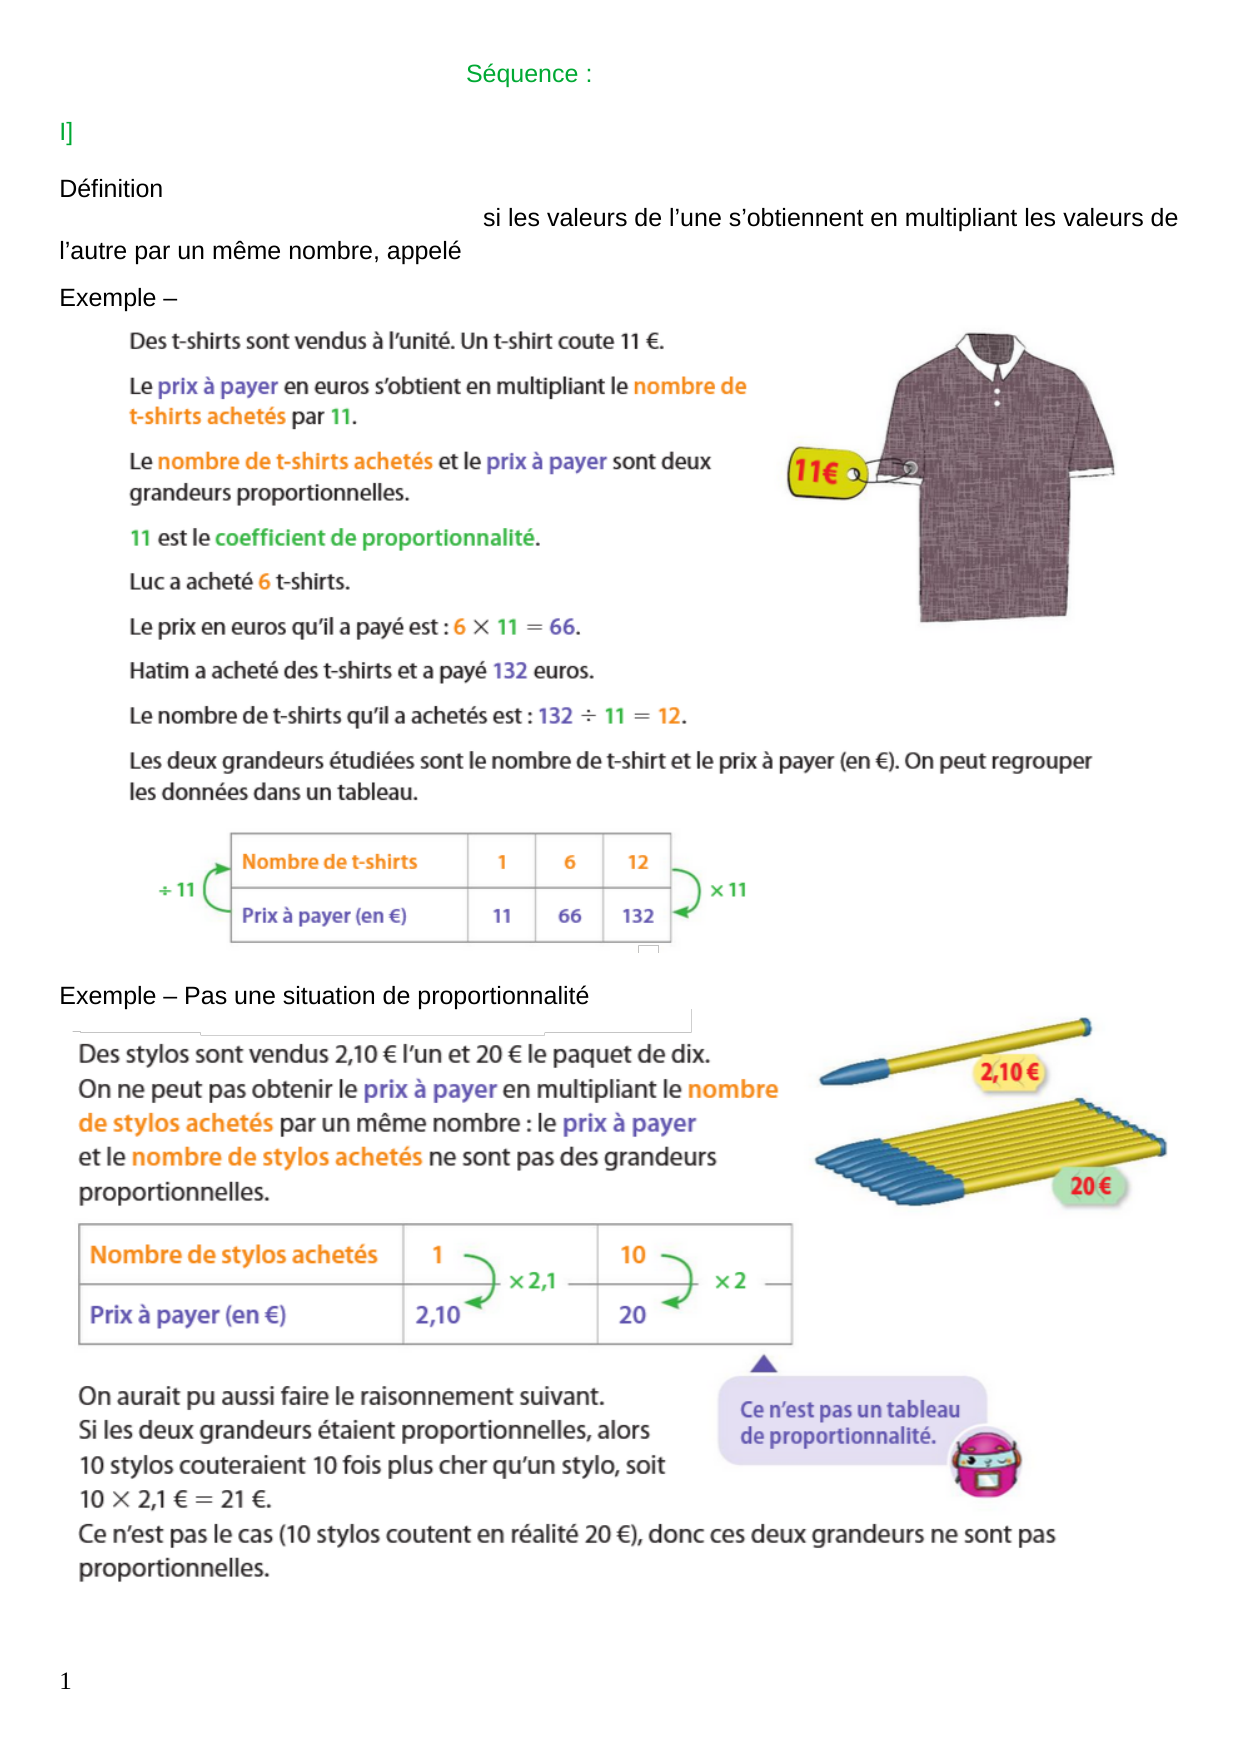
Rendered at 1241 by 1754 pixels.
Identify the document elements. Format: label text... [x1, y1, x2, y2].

text Définition [59, 174, 1181, 203]
text Deux grandeurs sont proportionnelles si les valeurs de l’une s’obtiennent en multipliant les valeurs de l’autre par un même nombre, appelé coefficient de proportionnalité. [59, 203, 1181, 264]
text Exemple – Pas une situation de proportionnalité [59, 981, 1181, 1010]
text Séquence : Proportionnalité [59, 59, 1181, 88]
picture [72, 1009, 1168, 1583]
picture [122, 319, 1118, 953]
text Exemple – Situation de proportionnalité [59, 283, 1181, 312]
text I] Reconnaître une situation de proportionnalité [59, 117, 1181, 145]
